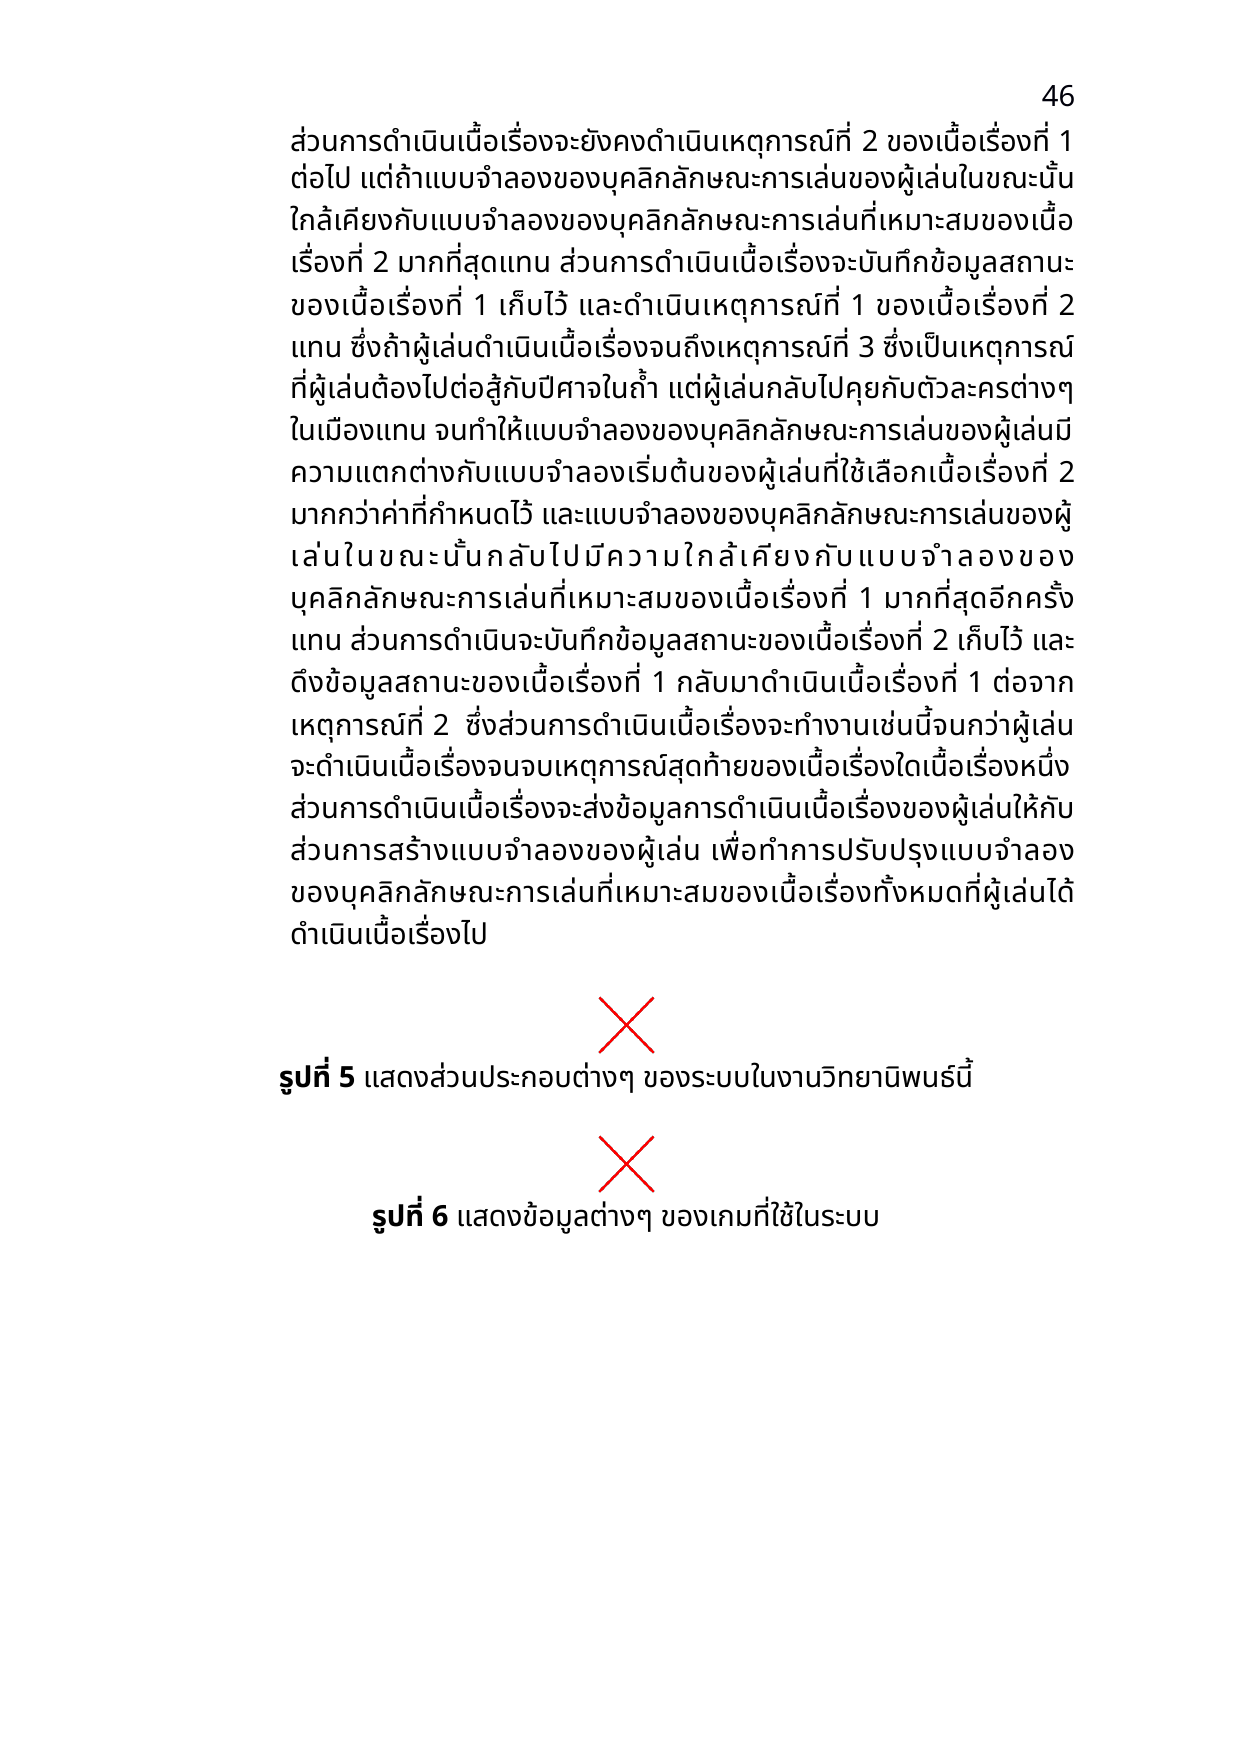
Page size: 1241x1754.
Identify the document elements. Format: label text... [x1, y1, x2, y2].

list ส่วนการดำเนินเนื้อเรื่องจะยังคงดำเนินเหตุการณ์ที่ 2 ของเนื้อเรื่องที่ 1 ต่อไป แต่ถ้าแบบจำลองของบุคลิกลักษณะการเล่นของผู้เล่นในขณะนั้นใกล้เคียงกับแบบจำลองของบุคลิกลักษณะการเล่นที่เหมาะสมของเนื้อเรื่องที่ 2 มากที่สุดแทน ส่วนการดำเนินเนื้อเรื่องจะบันทึกข้อมูลสถานะของเนื้อเรื่องที่ 1 เก็บไว้ และดำเนินเหตุการณ์ที่ 1 ของเนื้อเรื่องที่ 2 แทน ซึ่งถ้าผู้เล่นดำเนินเนื้อเรื่องจนถึงเหตุการณ์ที่ 3 ซึ่งเป็นเหตุการณ์ที่ผู้เล่นต้องไปต่อสู้กับปีศาจในถ้ำ แต่ผู้เล่นกลับไปคุยกับตัวละครต่างๆ ในเมืองแทน จนทำให้แบบจำลองของบุคลิกลักษณะการเล่นของผู้เล่นมีความแตกต่างกับแบบจำลองเริ่มต้นของผู้เล่นที่ใช้เลือกเนื้อเรื่องที่ 2 มากกว่าค่าที่กำหนดไว้ และแบบจำลองของบุคลิกลักษณะการเล่นของผู้เล่นในขณะนั้นกลับไปมีความใกล้เคียงกับแบบจำลองของบุคลิกลักษณะการเล่นที่เหมาะสมของเนื้อเรื่องที่ 1 มากที่สุดอีกครั้งแทน ส่วนการดำเนินจะบันทึกข้อมูลสถานะของเนื้อเรื่องที่ 2 เก็บไว้ และดึงข้อมูลสถานะของเนื้อเรื่องที่ 1 กลับมาดำเนินเนื้อเรื่องที่ 1 ต่อจากเหตุการณ์ที่ 2 ซึ่งส่วนการดำเนินเนื้อเรื่องจะทำงานเช่นนี้จนกว่าผู้เล่นจะดำเนินเนื้อเรื่องจนจบเหตุการณ์สุดท้ายของเนื้อเรื่องใดเนื้อเรื่องหนึ่ง ส่วนการดำเนินเนื้อเรื่องจะส่งข้อมูลการดำเนินเนื้อเรื่องของผู้เล่นให้กับส่วนการสร้างแบบจำลองของผู้เล่น เพื่อทำการปรับปรุงแบบจำลองของบุคลิกลักษณะการเล่นที่เหมาะสมของเนื้อเรื่องทั้งหมดที่ผู้เล่นได้ดำเนินเนื้อเรื่องไป [290, 118, 1075, 957]
text รูปที่ 6 แสดงข้อมูลต่างๆ ของเกมที่ใช้ในระบบ [177, 1193, 1075, 1235]
text รูปที่ 5 แสดงส่วนประกอบต่างๆ ของระบบในงานวิทยานิพนธ์นี้ [177, 1054, 1075, 1096]
